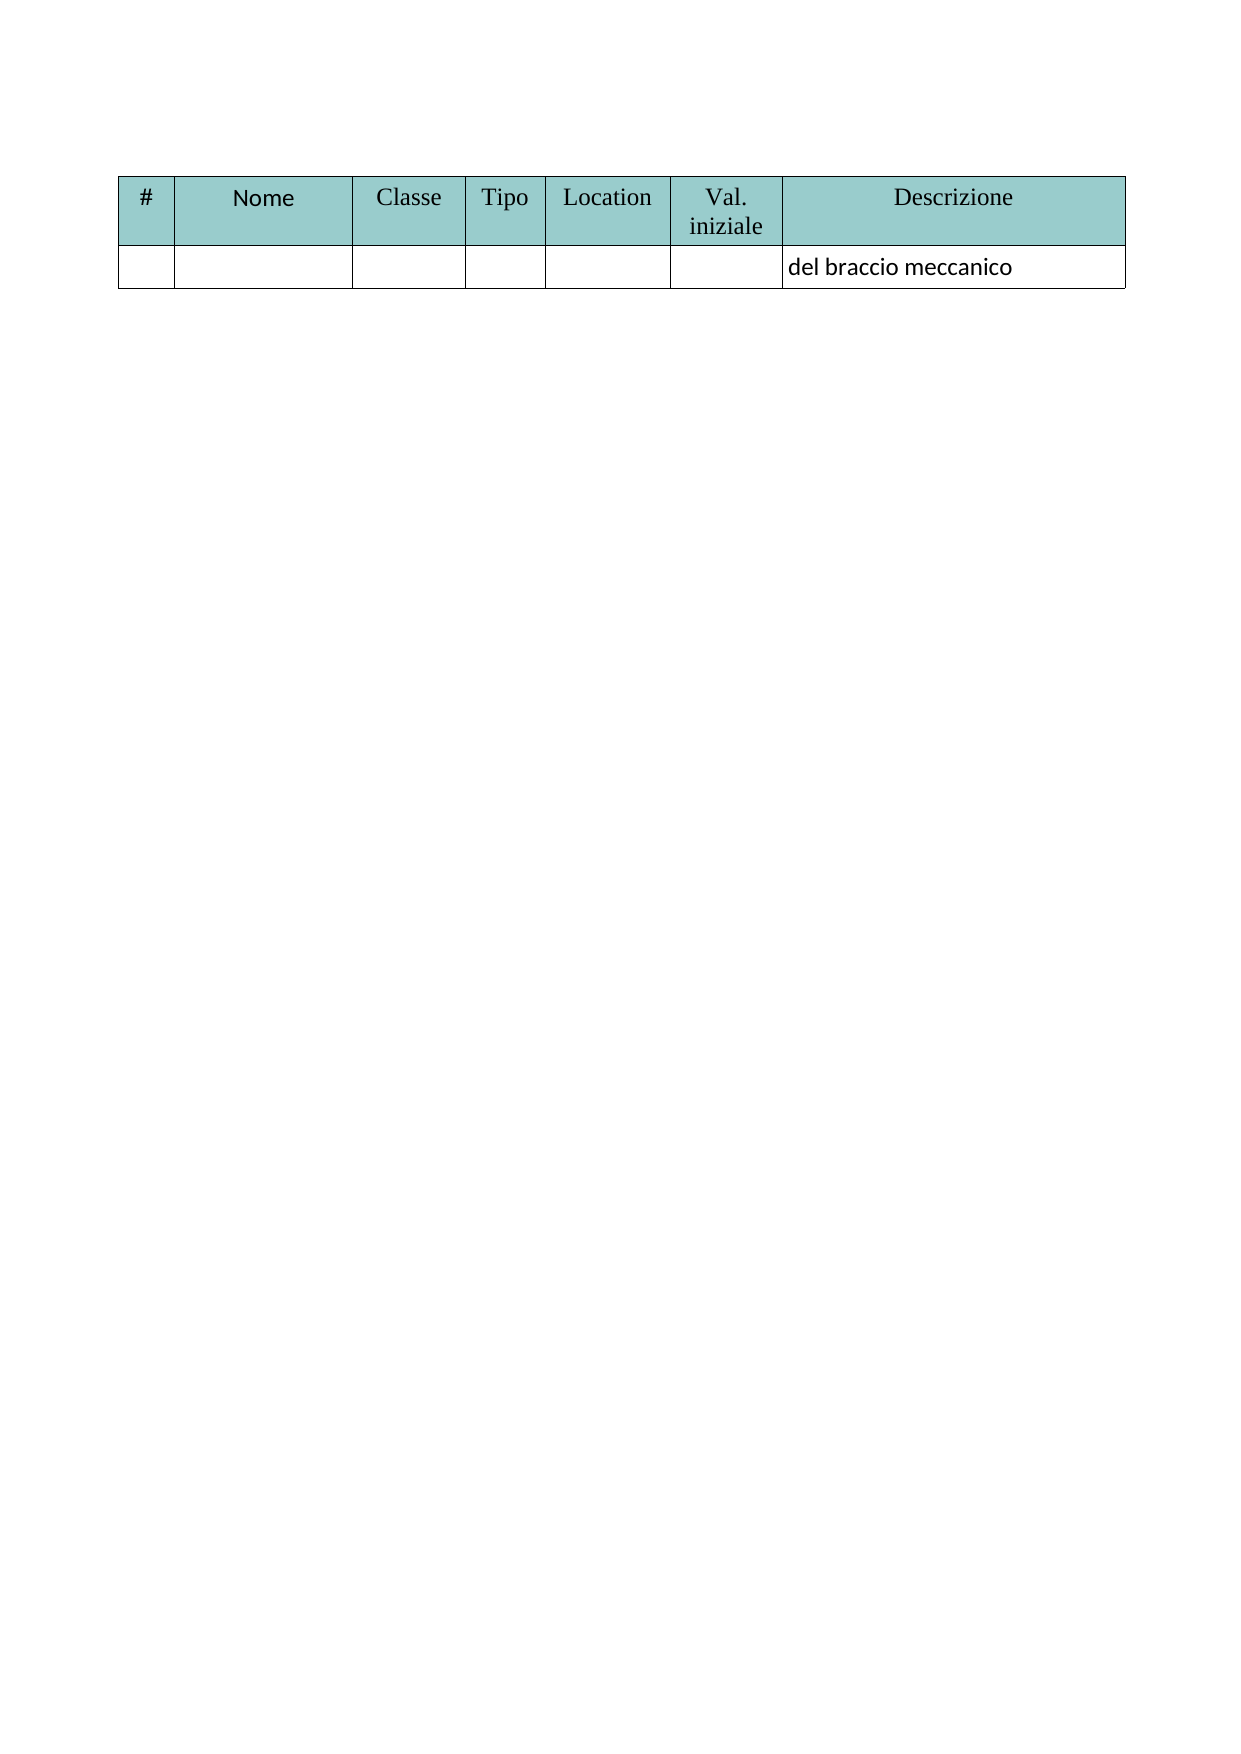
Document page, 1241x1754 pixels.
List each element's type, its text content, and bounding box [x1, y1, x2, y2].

table_header Descrizione [783, 177, 1125, 245]
table_header Classe [353, 177, 465, 245]
table_cell [353, 246, 465, 287]
table_header Val. iniziale [671, 177, 782, 245]
table_cell [466, 246, 545, 287]
table_cell [546, 246, 670, 287]
table_header # [119, 177, 174, 245]
table_header Tipo [466, 177, 545, 245]
table_header Nome [175, 177, 352, 245]
table_cell [119, 246, 174, 287]
table_cell [175, 246, 352, 287]
table_cell [671, 246, 782, 287]
table_cell del braccio meccanico [783, 246, 1125, 287]
table_header Location [546, 177, 670, 245]
